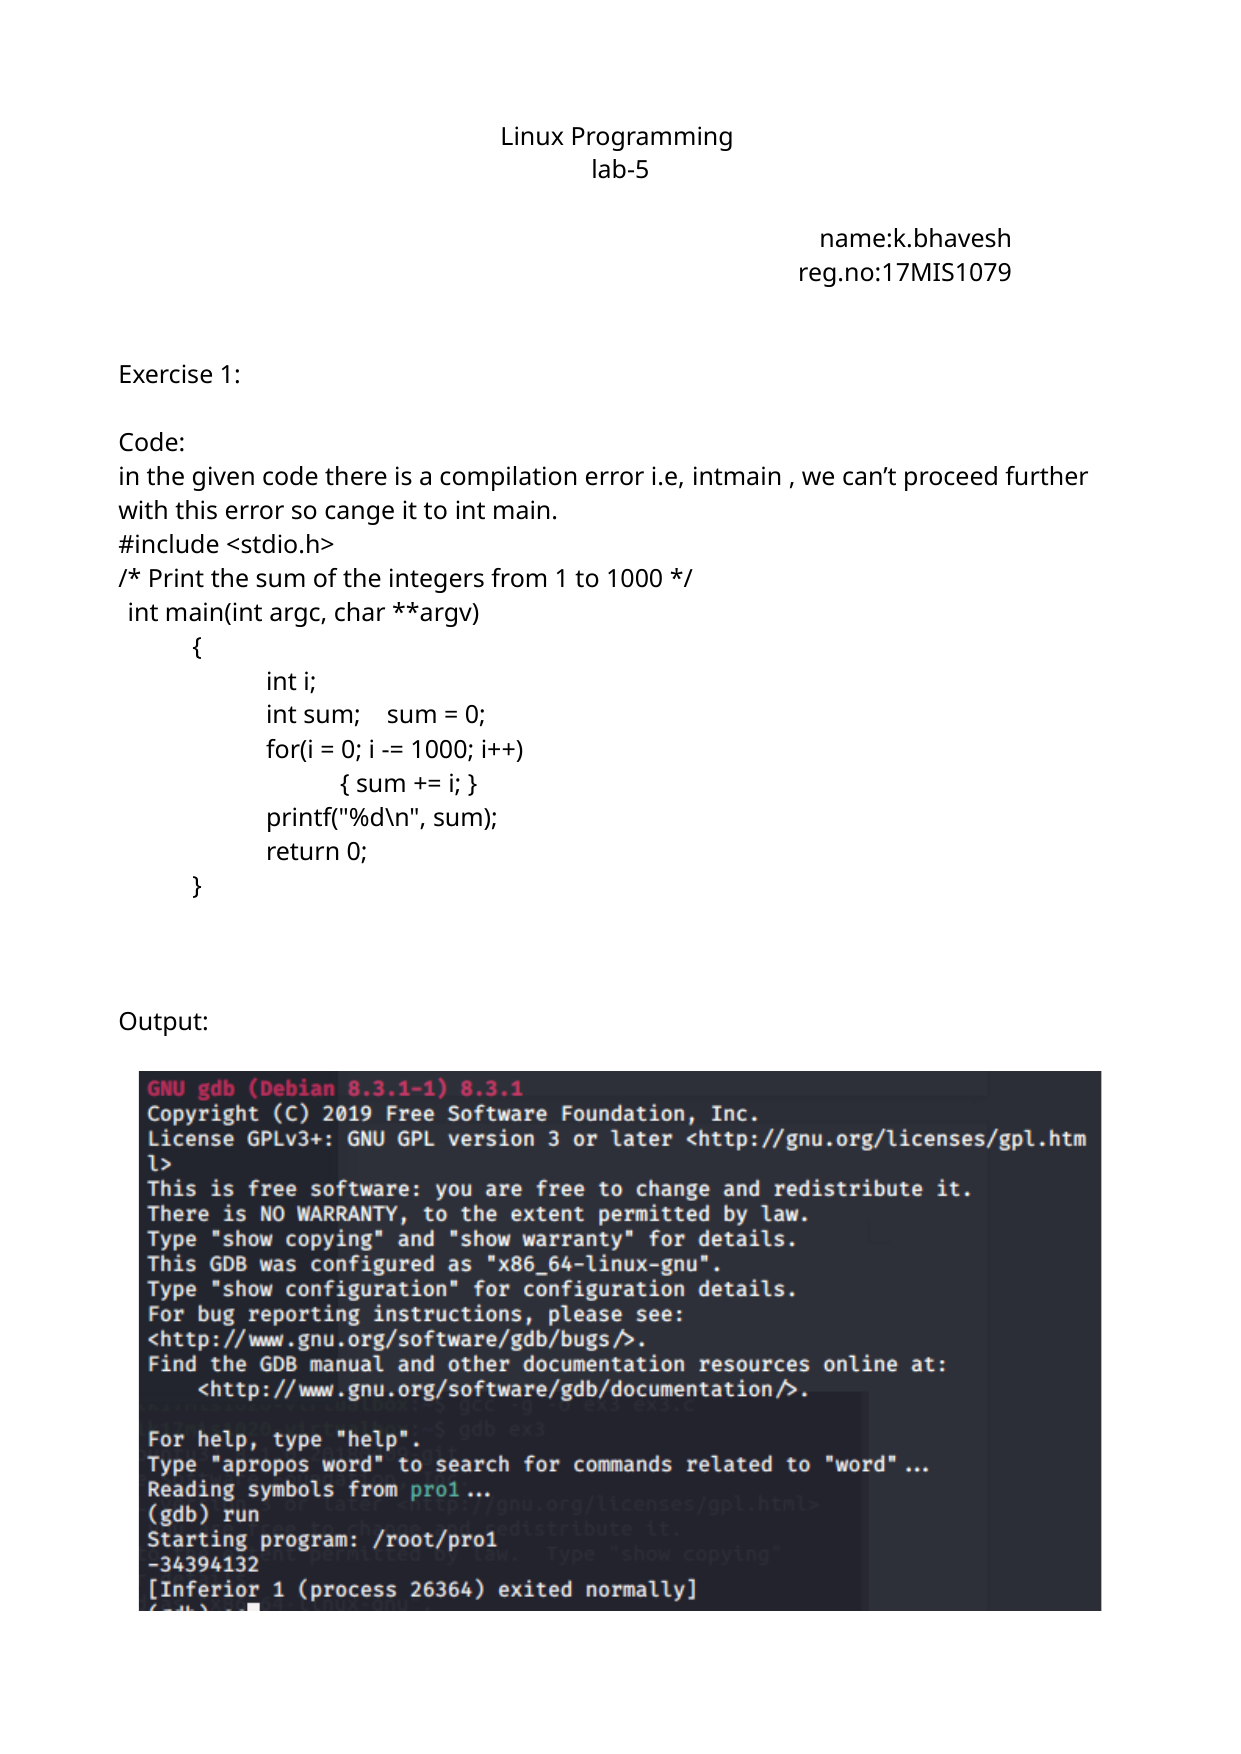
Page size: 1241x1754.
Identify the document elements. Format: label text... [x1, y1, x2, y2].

text lab-5 [118, 152, 1122, 186]
text int i; [118, 663, 1122, 697]
text name:k.bhavesh [118, 220, 1122, 254]
text int sum; sum = 0; [118, 697, 1122, 731]
text int main(int argc, char **argv) [118, 595, 1122, 629]
text { sum += i; } [118, 765, 1122, 799]
text for(i = 0; i -= 1000; i++) [118, 731, 1122, 765]
text { [118, 629, 1122, 663]
text printf("%d\n", sum); [118, 799, 1122, 833]
text /* Print the sum of the integers from 1 to 1000 */ [118, 561, 1122, 595]
picture [138, 1071, 1102, 1611]
text Code: [118, 425, 1122, 459]
text in the given code there is a compilation error i.e, intmain , we can’t proceed further with this error so cange it to int main. [118, 459, 1122, 527]
text return 0; [118, 833, 1122, 867]
text #include <stdio.h> [118, 527, 1122, 561]
text reg.no:17MIS1079 [118, 254, 1122, 288]
text Linux Programming [118, 118, 1122, 152]
text } [118, 867, 1122, 902]
text Output: [118, 1004, 1122, 1038]
text Exercise 1: [118, 357, 1122, 391]
